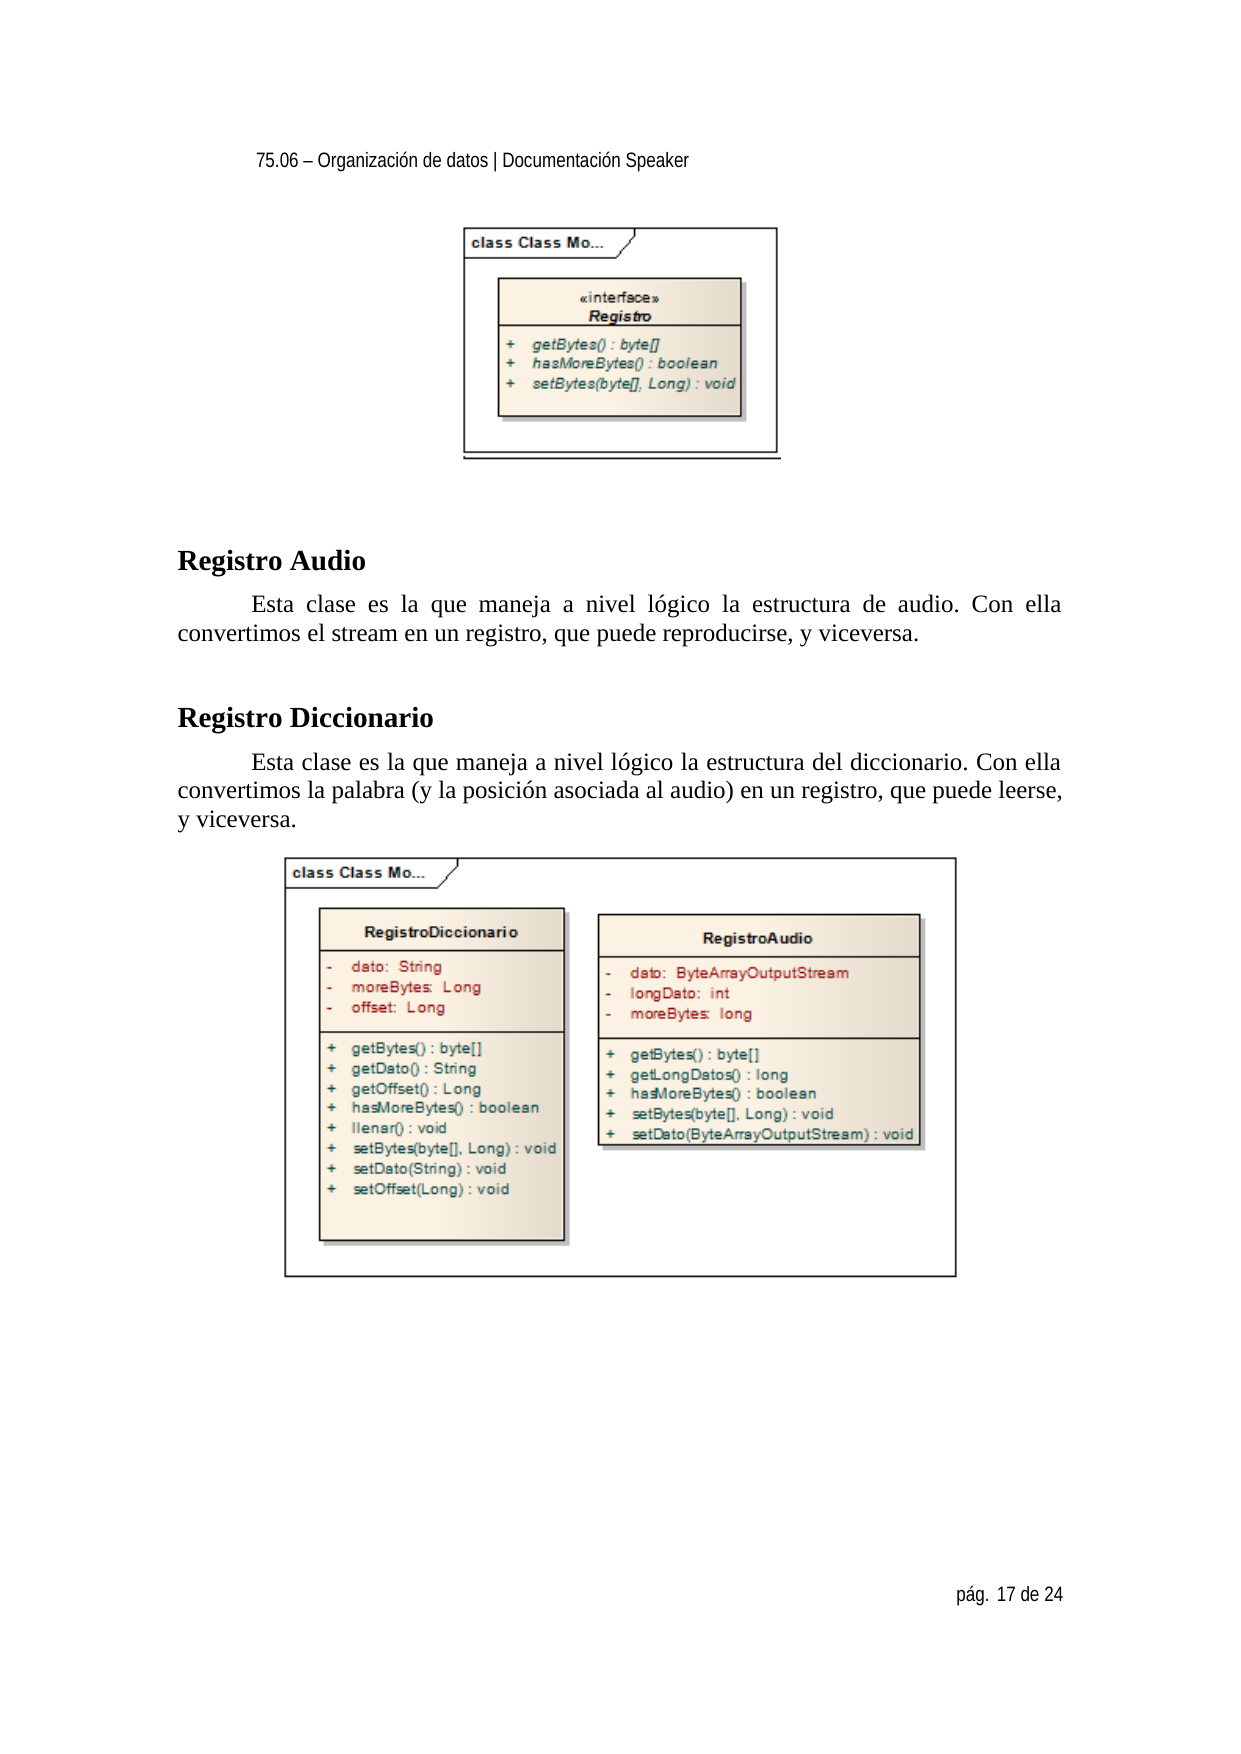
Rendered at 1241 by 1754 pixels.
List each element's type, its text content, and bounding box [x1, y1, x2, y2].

picture [459, 223, 781, 461]
text Esta clase es la que maneja a nivel lógico la estructura de audio. Con ella convertimos el stream en un registro, que puede reproducirse, y viceversa. [177, 589, 1063, 647]
subtitle Registro Diccionario [177, 701, 1063, 734]
picture [281, 853, 960, 1279]
subtitle Registro Audio [177, 543, 1063, 577]
text Esta clase es la que maneja a nivel lógico la estructura del diccionario. Con ella convertimos la palabra (y la posición asociada al audio) en un registro, que puede leerse, y viceversa. [177, 747, 1063, 833]
